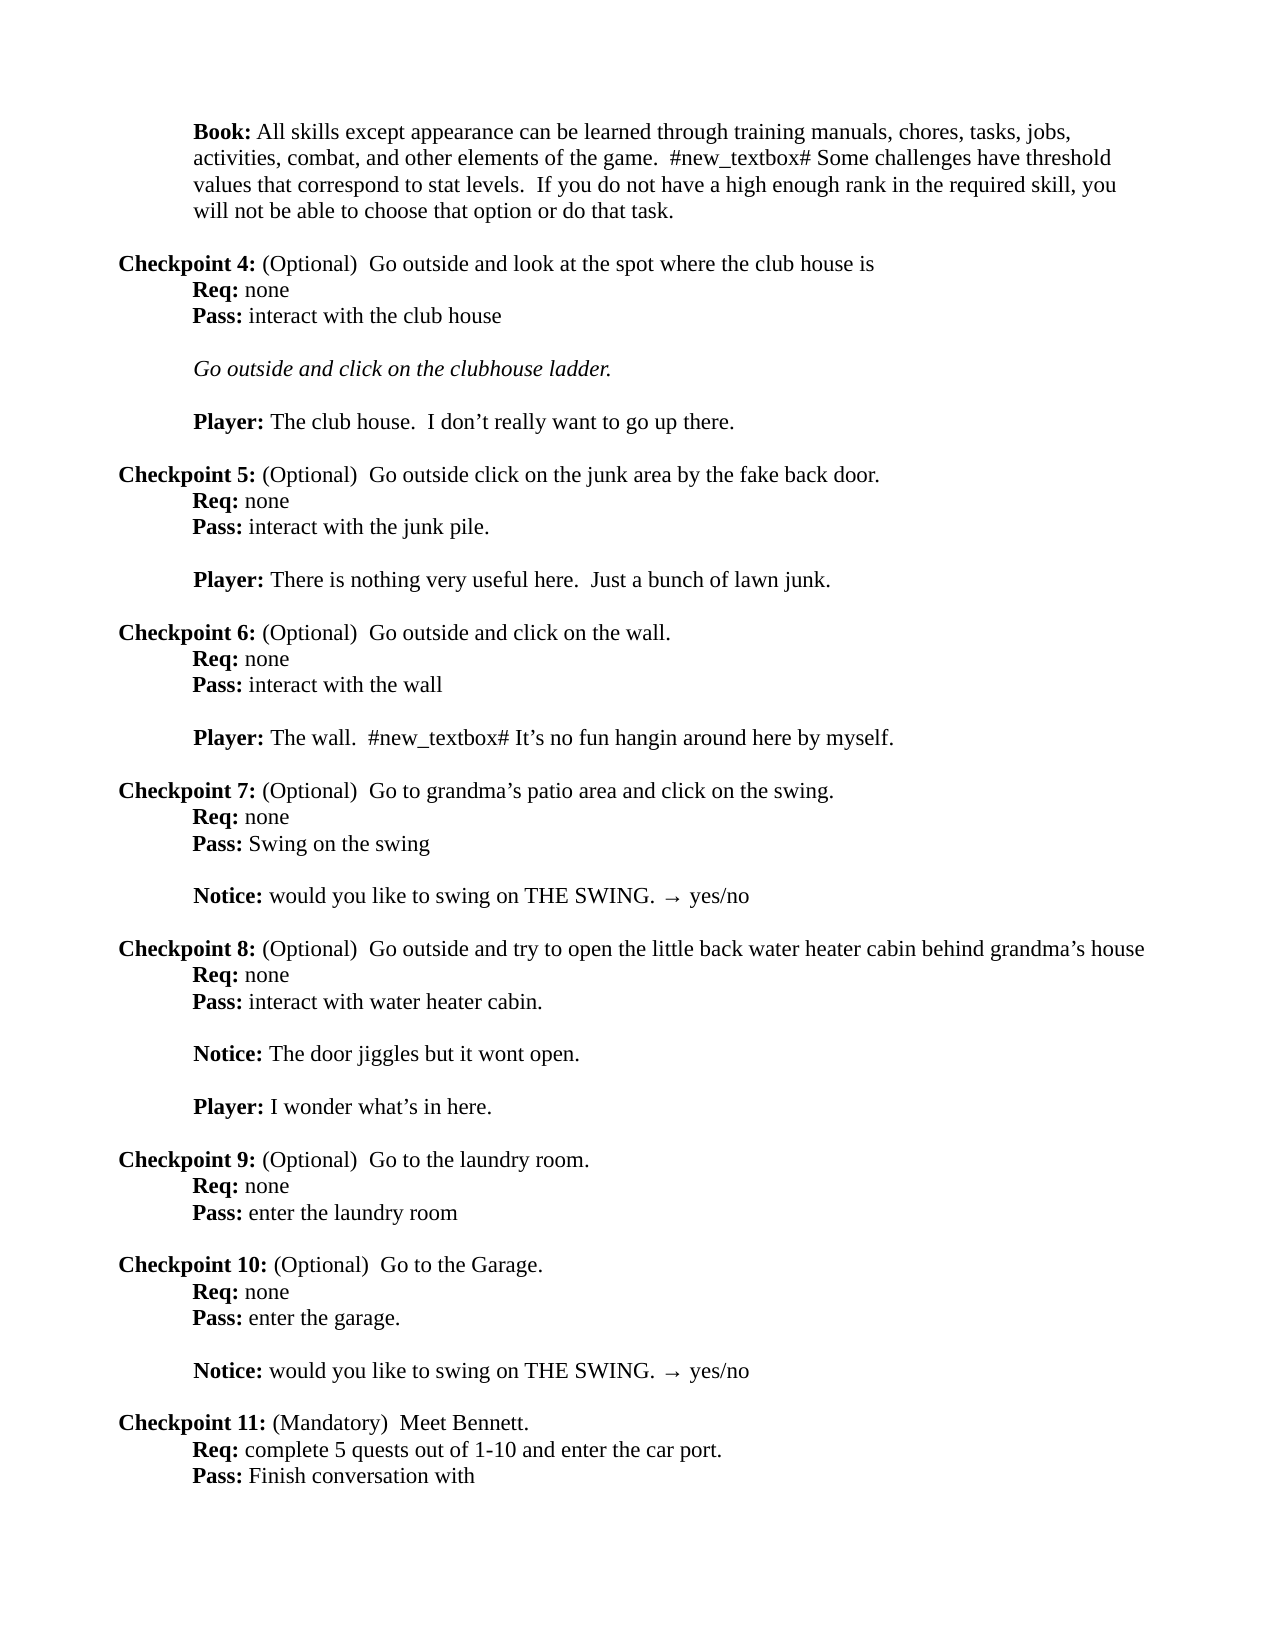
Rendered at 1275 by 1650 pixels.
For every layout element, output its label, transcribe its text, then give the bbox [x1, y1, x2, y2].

text Checkpoint 7: (Optional) Go to grandma’s patio area and click on the swing. [118, 777, 1157, 803]
text Req: none [118, 276, 1157, 303]
text Pass: enter the laundry room [118, 1199, 1157, 1225]
text Req: none [118, 1278, 1157, 1304]
text Req: complete 5 quests out of 1-10 and enter the car port. [118, 1436, 1157, 1462]
text Checkpoint 4: (Optional) Go outside and look at the spot where the club house is [118, 250, 1157, 276]
text Player: The wall. #new_textbox# It’s no fun hangin around here by myself. [193, 724, 1157, 751]
text Checkpoint 6: (Optional) Go outside and click on the wall. [118, 619, 1157, 645]
text Notice: would you like to swing on THE SWING. → yes/no [193, 1357, 1157, 1383]
text Req: none [118, 1172, 1157, 1199]
text Pass: interact with the wall [118, 672, 1157, 698]
text Player: I wonder what’s in here. [193, 1093, 1157, 1119]
text Req: none [118, 961, 1157, 988]
text Checkpoint 10: (Optional) Go to the Garage. [118, 1251, 1157, 1278]
text Checkpoint 11: (Mandatory) Meet Bennett. [118, 1409, 1157, 1436]
text Notice: The door jiggles but it wont open. [193, 1041, 1157, 1067]
text Checkpoint 8: (Optional) Go outside and try to open the little back water heater cabin behind grandma’s house [118, 935, 1157, 961]
text Player: There is nothing very useful here. Just a bunch of lawn junk. [193, 566, 1157, 592]
text Req: none [118, 645, 1157, 672]
text Player: The club house. I don’t really want to go up there. [193, 408, 1157, 434]
text Book: All skills except appearance can be learned through training manuals, chores, tasks, jobs, activities, combat, and other elements of the game. #new_textbox# Some challenges have threshold values that correspond to stat levels. If you do not have a high enough rank in the required skill, you will not be able to choose that option or do that task. [193, 118, 1157, 223]
text Pass: enter the garage. [118, 1304, 1157, 1330]
text Notice: would you like to swing on THE SWING. → yes/no [193, 882, 1157, 909]
text Pass: Swing on the swing [118, 830, 1157, 856]
text Pass: interact with the junk pile. [118, 513, 1157, 540]
text Pass: interact with the club house [118, 303, 1157, 329]
text Checkpoint 5: (Optional) Go outside click on the junk area by the fake back door. [118, 461, 1157, 487]
text Pass: interact with water heater cabin. [118, 988, 1157, 1014]
text Go outside and click on the clubhouse ladder. [193, 355, 1157, 382]
text Pass: Finish conversation with [118, 1462, 1157, 1488]
text Req: none [118, 803, 1157, 830]
text Checkpoint 9: (Optional) Go to the laundry room. [118, 1146, 1157, 1172]
text Req: none [118, 487, 1157, 513]
